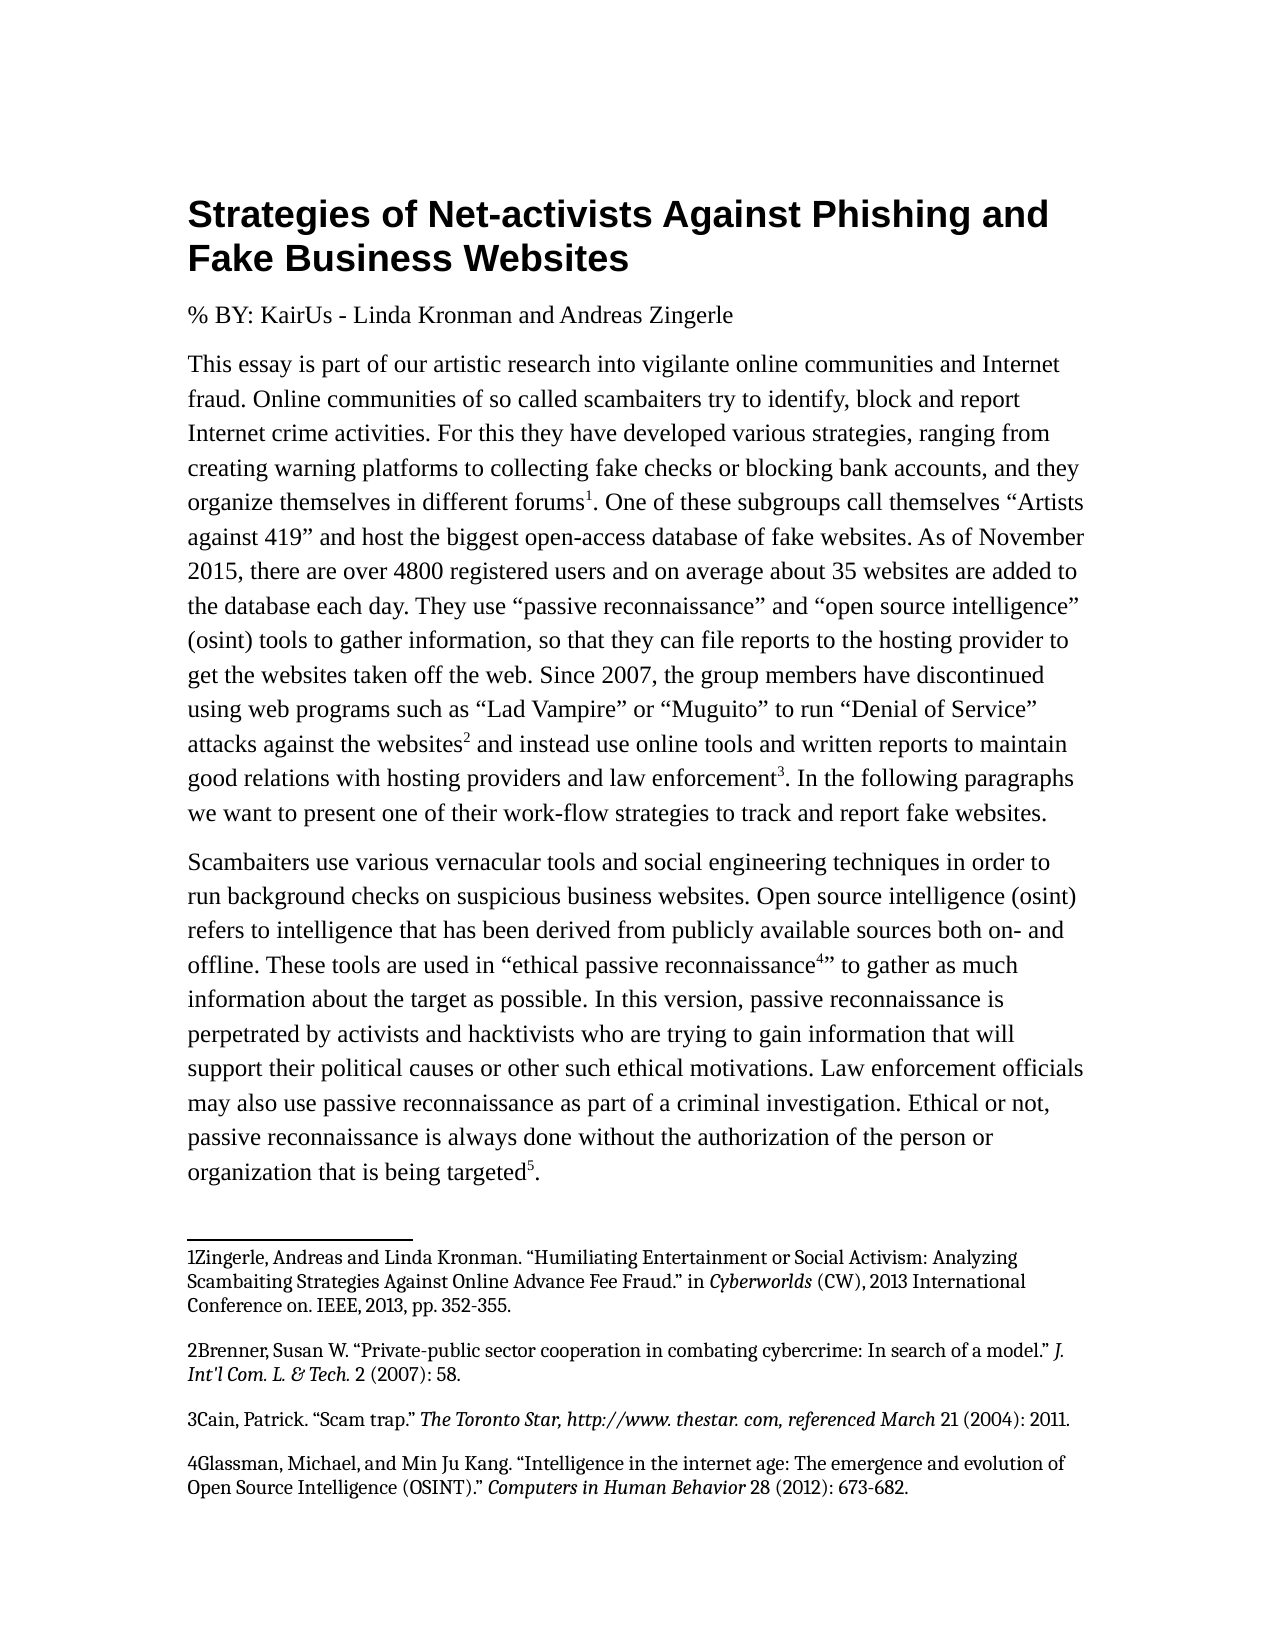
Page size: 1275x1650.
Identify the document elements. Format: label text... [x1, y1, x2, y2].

text Glassman, Michael, and Min Ju Kang. “Intelligence in the internet age: The emergence and evolution of Open Source Intelligence (OSINT).” Computers in Human Behavior 28 (2012): 673-682. [187, 1452, 1087, 1500]
text Brenner, Susan W. “Private-public sector cooperation in combating cybercrime: In search of a model.” J. Int'l Com. L. & Tech. 2 (2007): 58. [187, 1338, 1087, 1386]
text % BY: KairUs - Linda Kronman and Andreas Zingerle [187, 300, 1087, 328]
subtitle Strategies of Net-activists Against Phishing and Fake Business Websites [187, 192, 1087, 279]
text Zingerle, Andreas and Linda Kronman. “Humiliating Entertainment or Social Activism: Analyzing Scambaiting Strategies Against Online Advance Fee Fraud.” in Cyberworlds (CW), 2013 International Conference on. IEEE, 2013, pp. 352-355. [187, 1246, 1087, 1318]
text This essay is part of our artistic research into vigilante online communities and Internet fraud. Online communities of so called scambaiters try to identify, block and report Internet crime activities. For this they have developed various strategies, ranging from creating warning platforms to collecting fake checks or blocking bank accounts, and they organize themselves in different forums. One of these subgroups call themselves “Artists against 419” and host the biggest open-access database of fake websites. As of November 2015, there are over 4800 registered users and on average about 35 websites are added to the database each day. They use “passive reconnaissance” and “open source intelligence” (osint) tools to gather information, so that they can file reports to the hosting provider to get the websites taken off the web. Since 2007, the group members have discontinued using web programs such as “Lad Vampire” or “Muguito” to run “Denial of Service” attacks against the websites and instead use online tools and written reports to maintain good relations with hosting providers and law enforcement. In the following paragraphs we want to present one of their work-flow strategies to track and report fake websites. [187, 349, 1087, 826]
text Cain, Patrick. “Scam trap.” The Toronto Star, http://www. thestar. com, referenced March 21 (2004): 2011. [187, 1407, 1087, 1431]
text Scambaiters use various vernacular tools and social engineering techniques in order to run background checks on suspicious business websites. Open source intelligence (osint) refers to intelligence that has been derived from publicly available sources both on- and offline. These tools are used in “ethical passive reconnaissance” to gather as much information about the target as possible. In this version, passive reconnaissance is perpetrated by activists and hacktivists who are trying to gain information that will support their political causes or other such ethical motivations. Law enforcement officials may also use passive reconnaissance as part of a criminal investigation. Ethical or not, passive reconnaissance is always done without the authorization of the person or organization that is being targeted. [187, 847, 1087, 1186]
